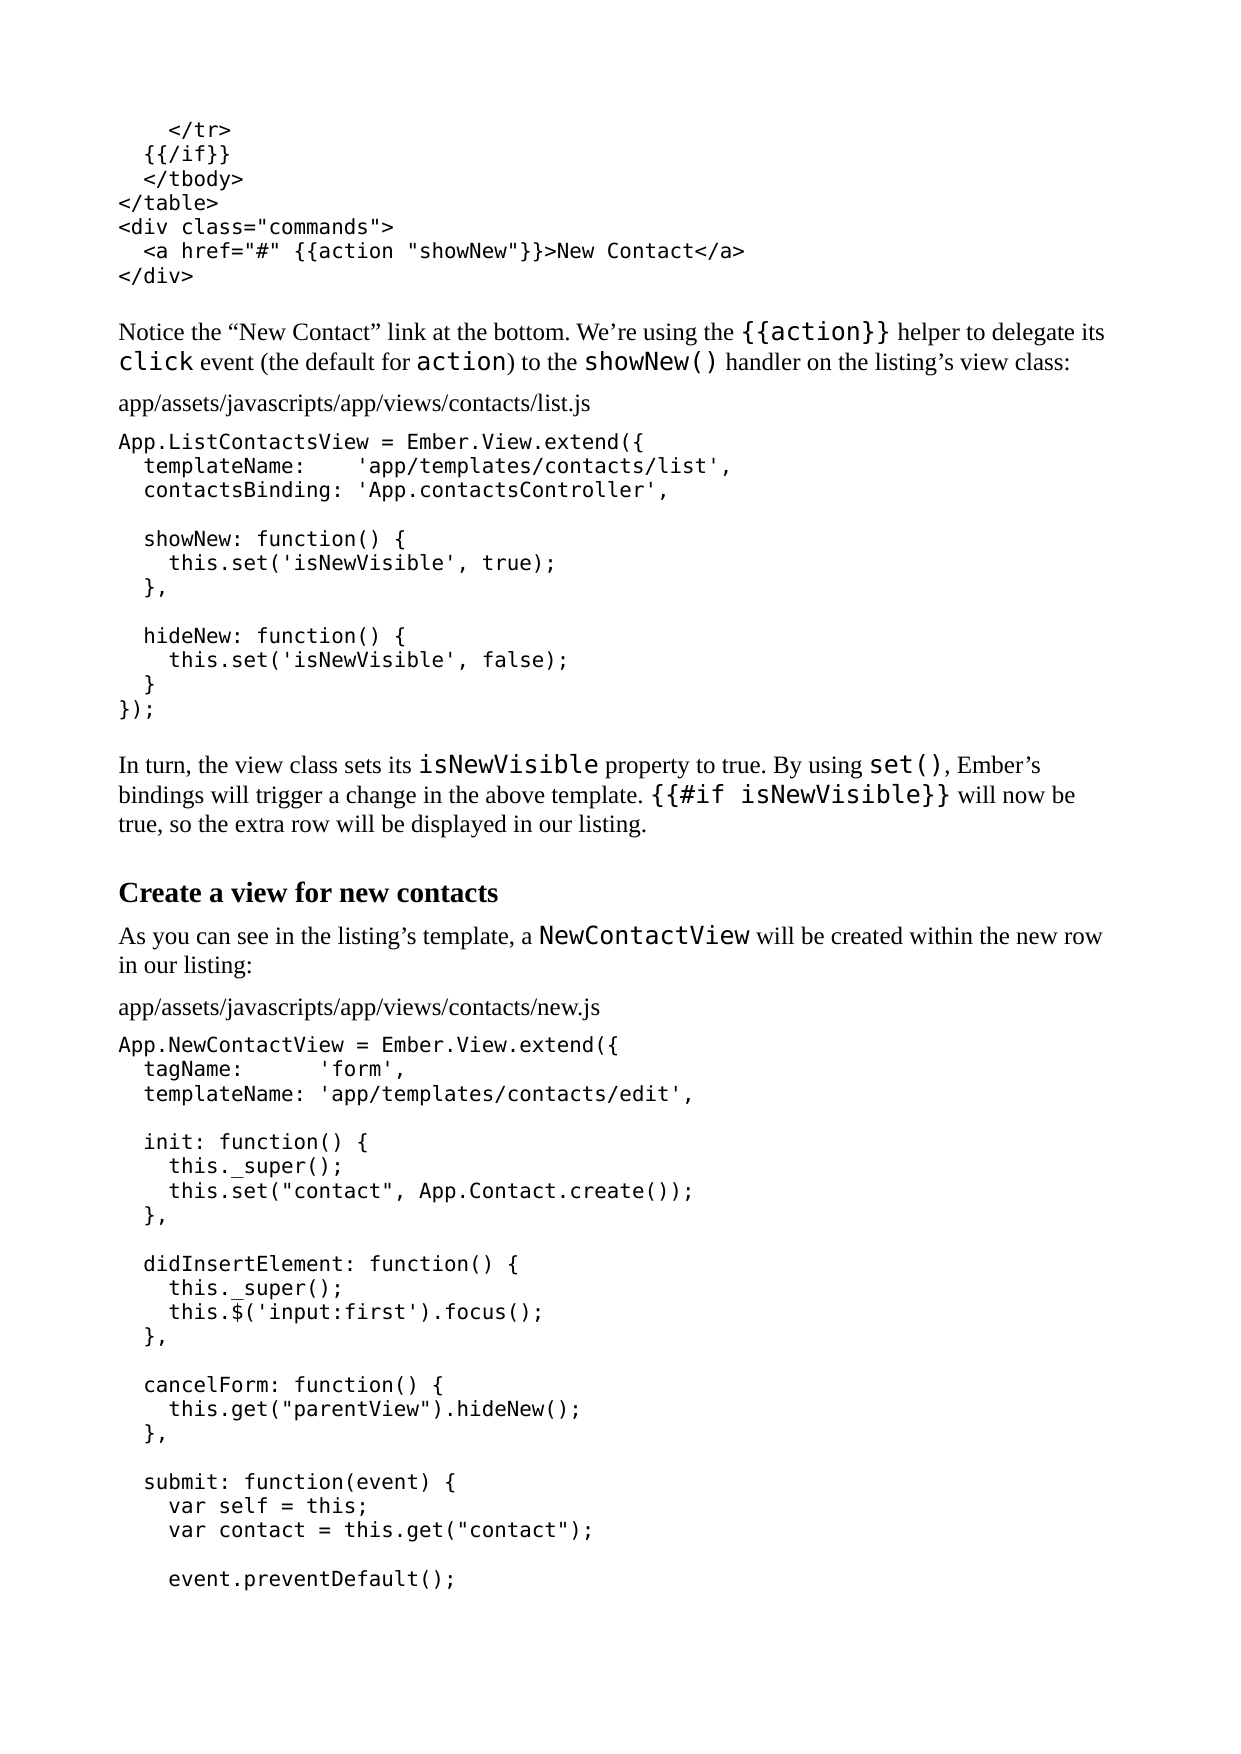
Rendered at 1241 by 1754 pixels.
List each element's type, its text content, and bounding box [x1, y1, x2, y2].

text } [118, 672, 1122, 697]
text }, [118, 1324, 1122, 1349]
text cancelForm: function() { [118, 1373, 1122, 1397]
text {{/if}} [118, 142, 1122, 167]
text this.get("parentView").hideNew(); [118, 1397, 1122, 1421]
text </tbody> [118, 167, 1122, 191]
text app/assets/javascripts/app/views/contacts/new.js [118, 992, 1122, 1021]
text submit: function(event) { [118, 1470, 1122, 1494]
text showNew: function() { [118, 527, 1122, 551]
text this._super(); [118, 1276, 1122, 1300]
text </table> [118, 191, 1122, 215]
text }, [118, 1421, 1122, 1446]
text this.$('input:first').focus(); [118, 1300, 1122, 1324]
text var self = this; [118, 1494, 1122, 1518]
text App.ListContactsView = Ember.View.extend({ [118, 430, 1122, 454]
text }, [118, 1203, 1122, 1227]
subtitle Create a view for new contacts [118, 875, 1122, 909]
text init: function() { [118, 1130, 1122, 1154]
text contactsBinding: 'App.contactsController', [118, 478, 1122, 503]
text </div> [118, 264, 1122, 288]
text app/assets/javascripts/app/views/contacts/list.js [118, 388, 1122, 417]
text event.preventDefault(); [118, 1567, 1122, 1591]
text hideNew: function() { [118, 624, 1122, 648]
text App.NewContactView = Ember.View.extend({ [118, 1033, 1122, 1057]
text didInsertElement: function() { [118, 1252, 1122, 1276]
text <a href="#" {{action "showNew"}}>New Contact</a> [118, 239, 1122, 264]
text </tr> [118, 118, 1122, 142]
text }, [118, 575, 1122, 600]
text templateName: 'app/templates/contacts/list', [118, 454, 1122, 478]
text this._super(); [118, 1154, 1122, 1179]
text templateName: 'app/templates/contacts/edit', [118, 1082, 1122, 1106]
text <div class="commands"> [118, 215, 1122, 239]
text In turn, the view class sets its isNewVisible property to true. By using set(), Ember’s bindings will trigger a change in the above template. {{#if isNewVisible}} will now be true, so the extra row will be displayed in our listing. [118, 751, 1122, 838]
text }); [118, 697, 1122, 721]
text Notice the “New Contact” link at the bottom. We’re using the {{action}} helper to delegate its click event (the default for action) to the showNew() handler on the listing’s view class: [118, 317, 1122, 376]
text this.set('isNewVisible', false); [118, 648, 1122, 672]
text this.set("contact", App.Contact.create()); [118, 1179, 1122, 1203]
text tagName: 'form', [118, 1057, 1122, 1082]
text As you can see in the listing’s template, a NewContactView will be created within the new row in our listing: [118, 921, 1122, 979]
text var contact = this.get("contact"); [118, 1518, 1122, 1543]
text this.set('isNewVisible', true); [118, 551, 1122, 575]
